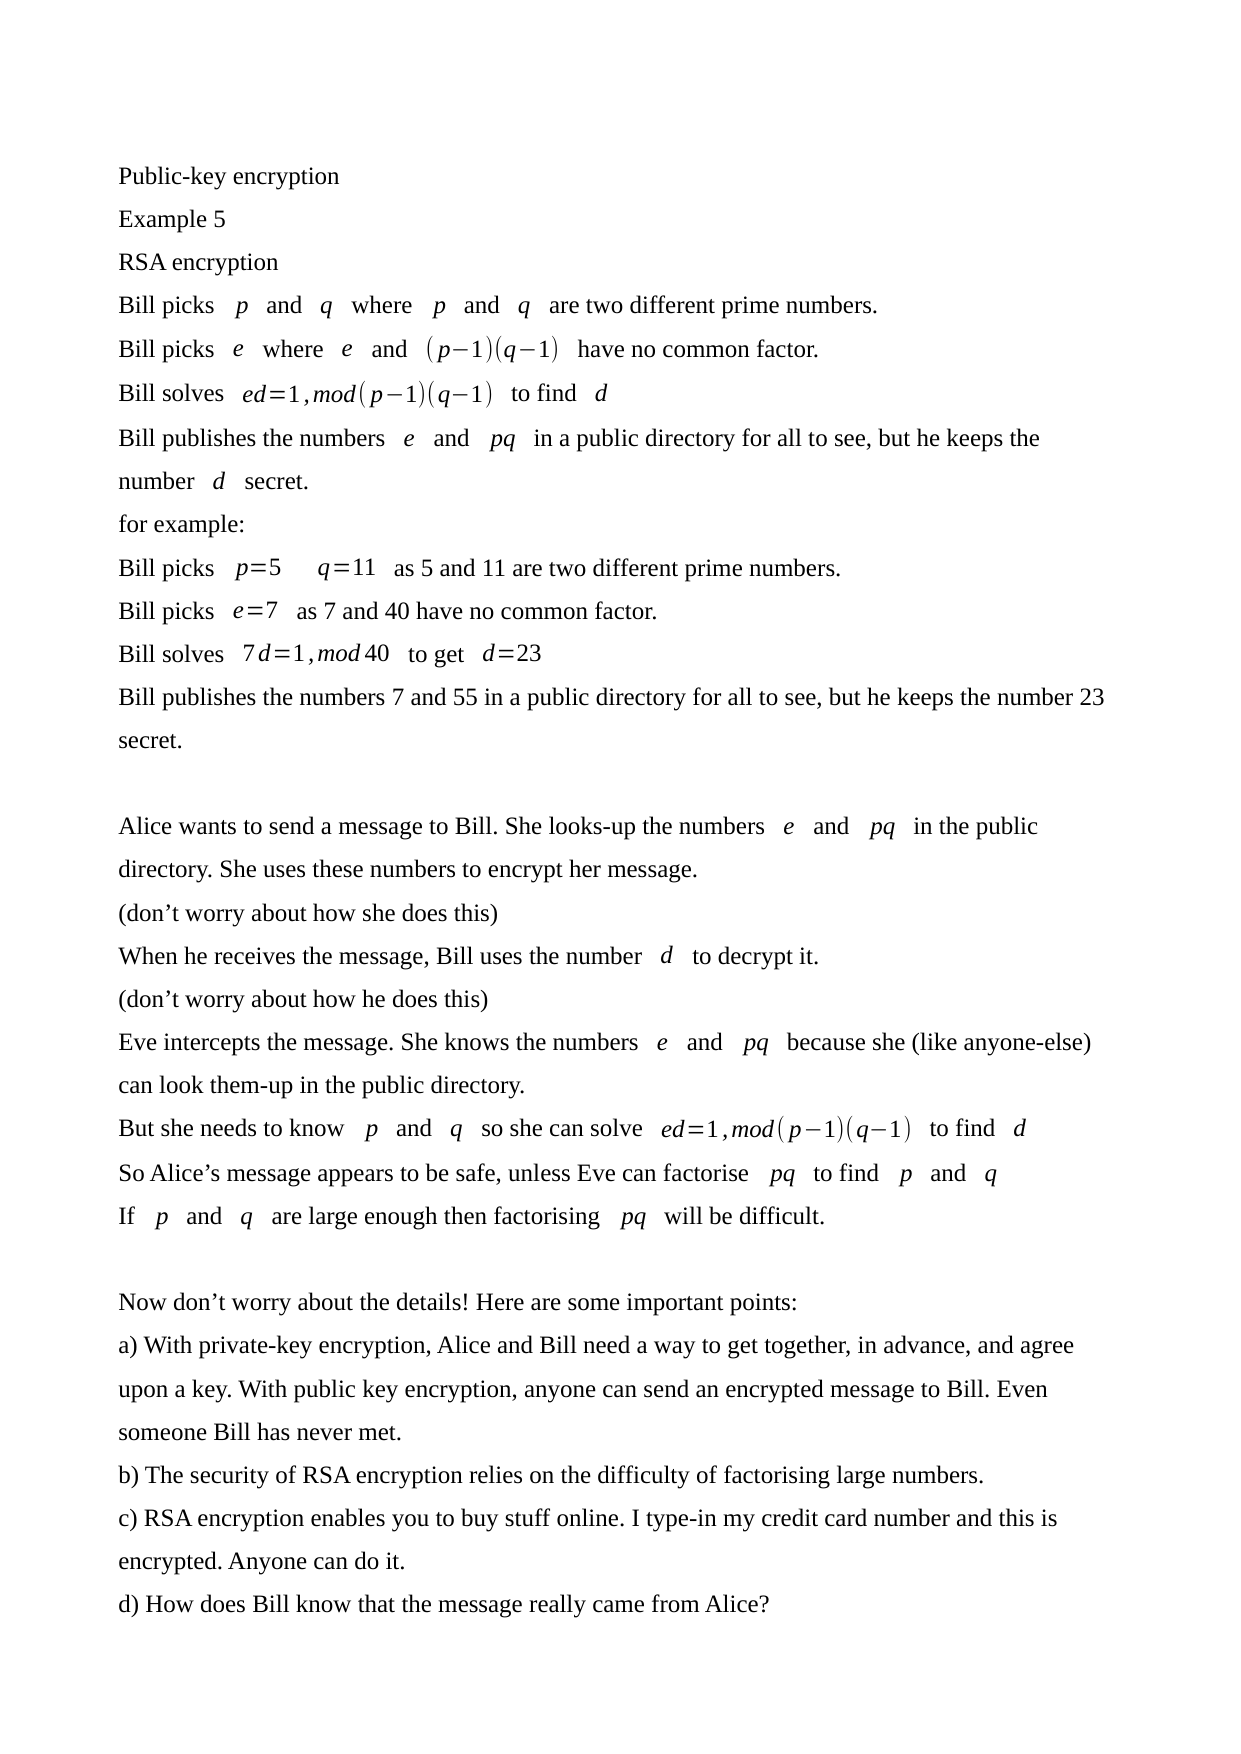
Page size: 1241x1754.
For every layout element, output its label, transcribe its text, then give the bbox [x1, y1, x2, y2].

text Eve intercepts the message. She knows the numbersandbecause she (like anyone-else) can look them-up in the public directory. [118, 1027, 1122, 1099]
text Alice wants to send a message to Bill. She looks-up the numbersandin the public directory. She uses these numbers to encrypt her message. [118, 811, 1122, 883]
text Bill picksas 7 and 40 have no common factor. [118, 596, 1122, 624]
text But she needs to knowandso she can solveto find [118, 1113, 1122, 1144]
text Bill picksas 5 and 11 are two different prime numbers. [118, 553, 1122, 581]
text Ifandare large enough then factorisingwill be difficult. [118, 1201, 1122, 1230]
text (don’t worry about how she does this) [118, 898, 1122, 926]
text So Alice’s message appears to be safe, unless Eve can factoriseto findand [118, 1158, 1122, 1187]
text for example: [118, 509, 1122, 538]
text c) RSA encryption enables you to buy stuff online. I type-in my credit card number and this is encrypted. Anyone can do it. [118, 1503, 1122, 1575]
text Public-key encryption [118, 161, 1122, 190]
text Now don’t worry about the details! Here are some important points: [118, 1287, 1122, 1316]
text d) How does Bill know that the message really came from Alice? [118, 1589, 1122, 1618]
text Bill pickswhereandhave no common factor. [118, 334, 1122, 364]
text Bill publishes the numbersandin a public directory for all to see, but he keeps the numbersecret. [118, 423, 1122, 495]
text RSA encryption [118, 247, 1122, 276]
text b) The security of RSA encryption relies on the difficulty of factorising large numbers. [118, 1460, 1122, 1489]
text a) With private-key encryption, Alice and Bill need a way to get together, in advance, and agree upon a key. With public key encryption, anyone can send an encrypted message to Bill. Even someone Bill has never met. [118, 1331, 1122, 1446]
text Example 5 [118, 204, 1122, 233]
text Bill publishes the numbers 7 and 55 in a public directory for all to see, but he keeps the number 23 secret. [118, 682, 1122, 754]
text (don’t worry about how he does this) [118, 984, 1122, 1013]
text Bill picksandwhereandare two different prime numbers. [118, 291, 1122, 319]
text Bill solvesto get [118, 639, 1122, 668]
text Bill solvesto find [118, 378, 1122, 409]
text When he receives the message, Bill uses the numberto decrypt it. [118, 941, 1122, 969]
